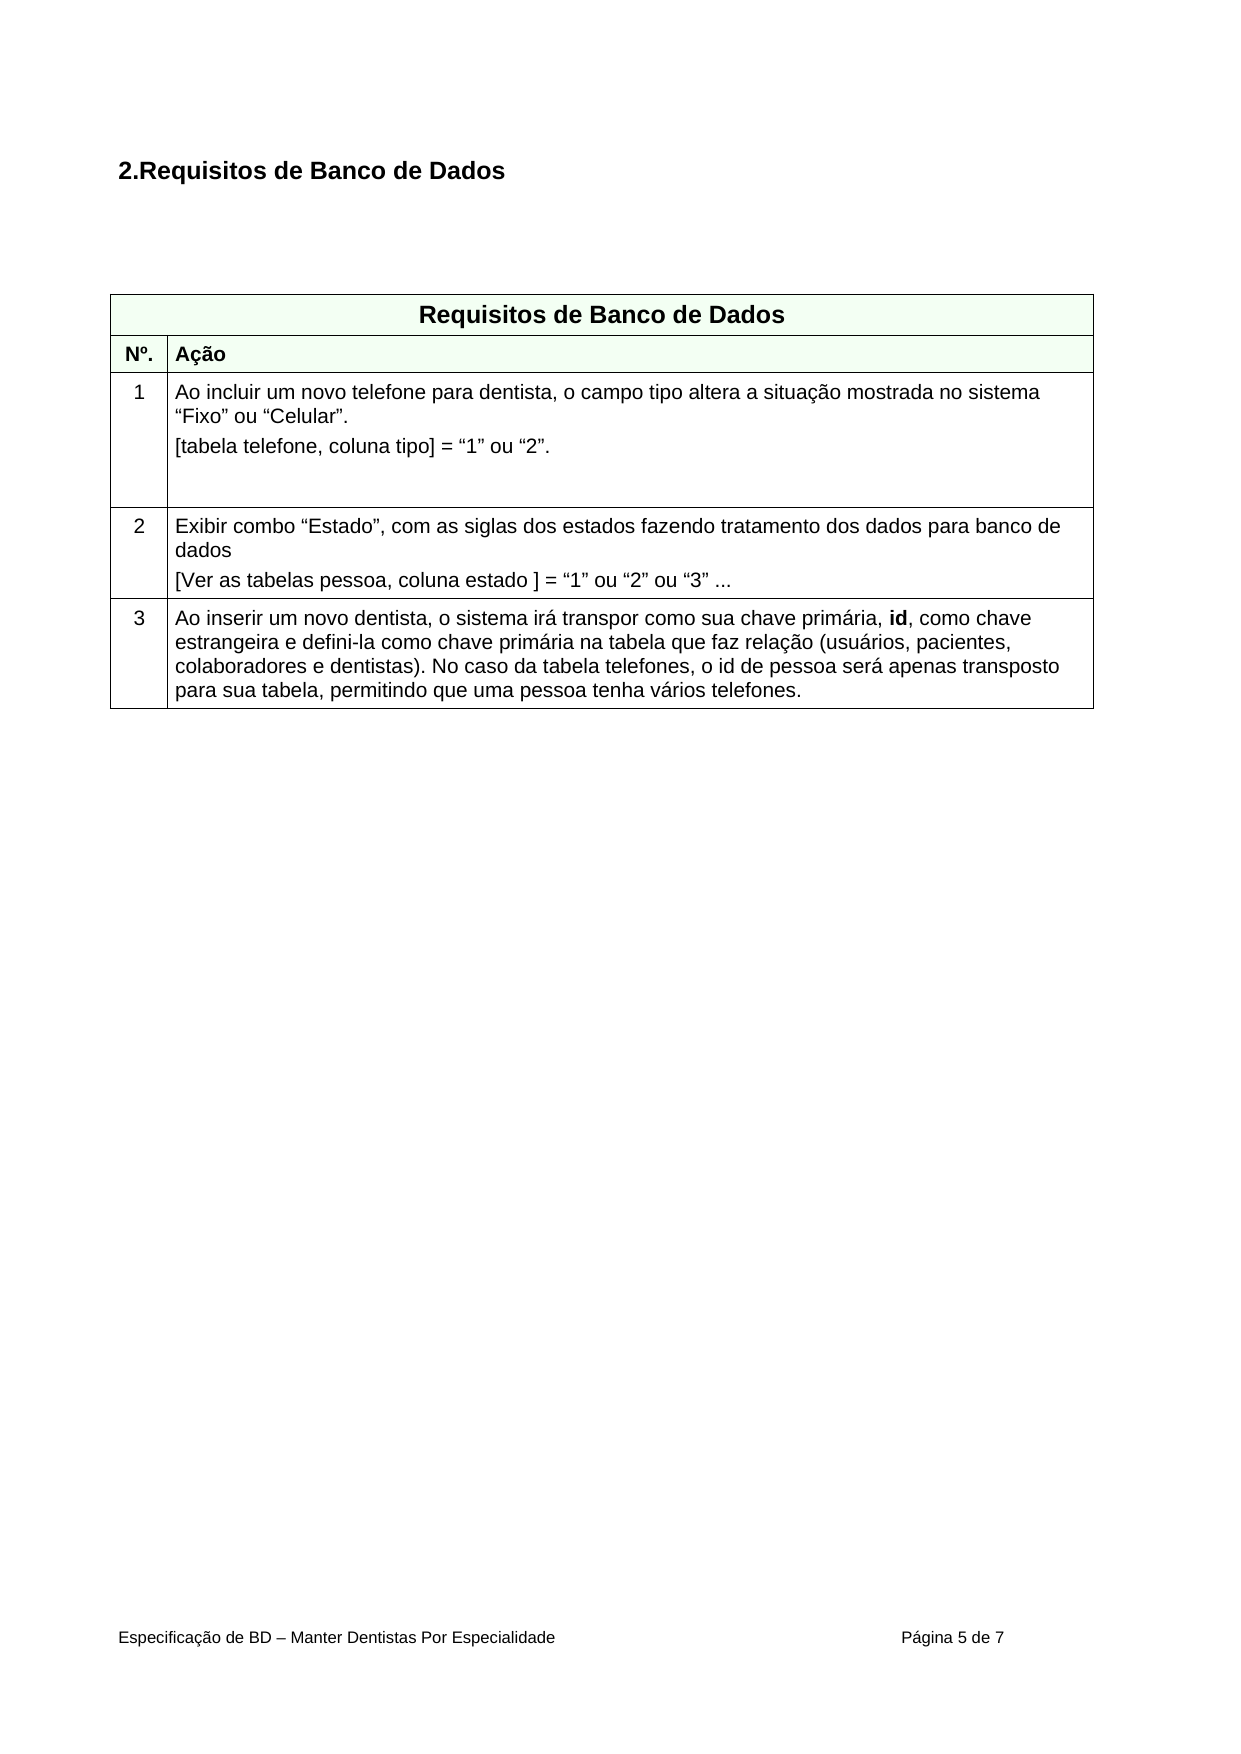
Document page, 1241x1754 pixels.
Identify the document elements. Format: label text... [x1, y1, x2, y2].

table_cell Exibir combo “Estado”, com as siglas dos estados fazendo tratamento dos dados para banco de dados [Ver as tabelas pessoa, coluna estado ] = “1” ou “2” ou “3” ... [168, 508, 1093, 598]
table_cell Ao incluir um novo telefone para dentista, o campo tipo altera a situação mostrada no sistema “Fixo” ou “Celular”. [tabela telefone, coluna tipo] = “1” ou “2”. [168, 373, 1093, 507]
table_cell Nº. [111, 336, 167, 372]
table_cell Ao inserir um novo dentista, o sistema irá transpor como sua chave primária, id, como chave estrangeira e defini-la como chave primária na tabela que faz relação (usuários, pacientes, colaboradores e dentistas). No caso da tabela telefones, o id de pessoa será apenas transposto para sua tabela, permitindo que uma pessoa tenha vários telefones. [168, 599, 1093, 708]
table_cell 2 [111, 508, 167, 598]
table_cell 1 [111, 373, 167, 507]
table_header Requisitos de Banco de Dados [111, 295, 1093, 335]
table_cell 3 [111, 599, 167, 708]
table_cell Ação [168, 336, 1093, 372]
subtitle Requisitos de Banco de Dados [118, 156, 1122, 185]
